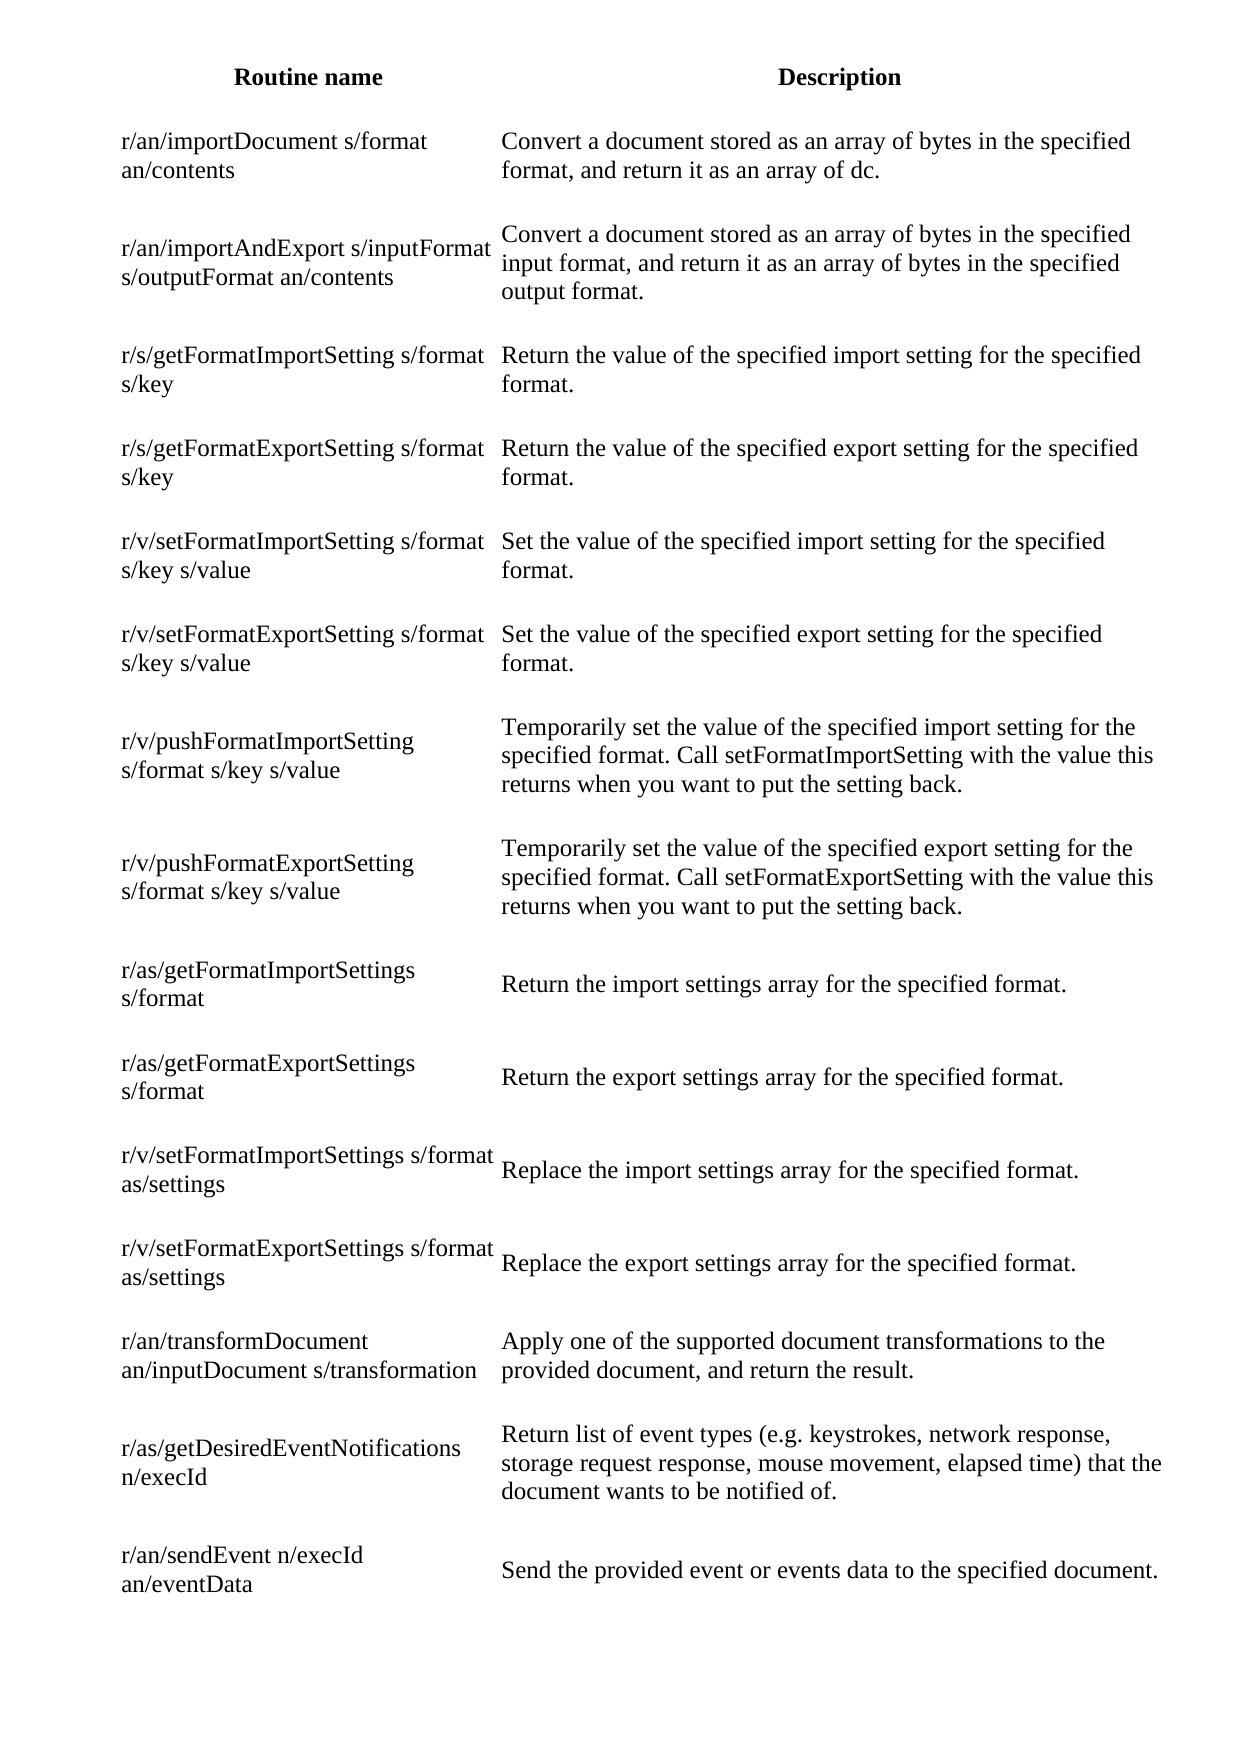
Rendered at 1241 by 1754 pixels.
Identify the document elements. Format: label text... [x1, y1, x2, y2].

table_cell Convert a document stored as an array of bytes in the specified input format, and return it as an array of bytes in the specified output format. [498, 216, 1181, 337]
table_cell r/v/setFormatImportSetting s/format s/key s/value [118, 523, 498, 616]
table_cell Replace the export settings array for the specified format. [498, 1230, 1181, 1323]
table_cell r/s/getFormatExportSetting s/format s/key [118, 430, 498, 523]
table_header Routine name [118, 59, 498, 123]
table_cell Set the value of the specified import setting for the specified format. [498, 523, 1181, 616]
table_cell Return the import settings array for the specified format. [498, 952, 1181, 1045]
table_cell r/as/getFormatImportSettings s/format [118, 952, 498, 1045]
table_cell Return the export settings array for the specified format. [498, 1045, 1181, 1137]
table_cell Replace the import settings array for the specified format. [498, 1138, 1181, 1230]
table_cell r/as/getFormatExportSettings s/format [118, 1045, 498, 1137]
table_cell Apply one of the supported document transformations to the provided document, and return the result. [498, 1323, 1181, 1416]
table_cell r/an/importAndExport s/inputFormat s/outputFormat an/contents [118, 216, 498, 337]
table_cell r/an/transformDocument an/inputDocument s/transformation [118, 1323, 498, 1416]
table_cell Temporarily set the value of the specified export setting for the specified format. Call setFormatExportSetting with the value this returns when you want to put the setting back. [498, 830, 1181, 952]
table_cell r/v/setFormatExportSetting s/format s/key s/value [118, 616, 498, 709]
table_header Description [498, 59, 1181, 123]
table_cell r/an/sendEvent n/execId an/eventData [118, 1538, 498, 1630]
table_cell r/an/importDocument s/format an/contents [118, 123, 498, 216]
table_cell Send the provided event or events data to the specified document. [498, 1538, 1181, 1630]
table_cell Set the value of the specified export setting for the specified format. [498, 616, 1181, 709]
table_cell Return list of event types (e.g. keystrokes, network response, storage request response, mouse movement, elapsed time) that the document wants to be notified of. [498, 1416, 1181, 1537]
table_cell r/v/pushFormatImportSetting s/format s/key s/value [118, 709, 498, 830]
table_cell r/v/setFormatImportSettings s/format as/settings [118, 1138, 498, 1230]
table_cell r/v/pushFormatExportSetting s/format s/key s/value [118, 830, 498, 952]
table_cell r/as/getDesiredEventNotifications n/execId [118, 1416, 498, 1537]
table_cell Return the value of the specified export setting for the specified format. [498, 430, 1181, 523]
table_cell Return the value of the specified import setting for the specified format. [498, 338, 1181, 430]
table_cell r/s/getFormatImportSetting s/format s/key [118, 338, 498, 430]
table_cell Convert a document stored as an array of bytes in the specified format, and return it as an array of dc. [498, 123, 1181, 216]
table_cell Temporarily set the value of the specified import setting for the specified format. Call setFormatImportSetting with the value this returns when you want to put the setting back. [498, 709, 1181, 830]
table_cell r/v/setFormatExportSettings s/format as/settings [118, 1230, 498, 1323]
